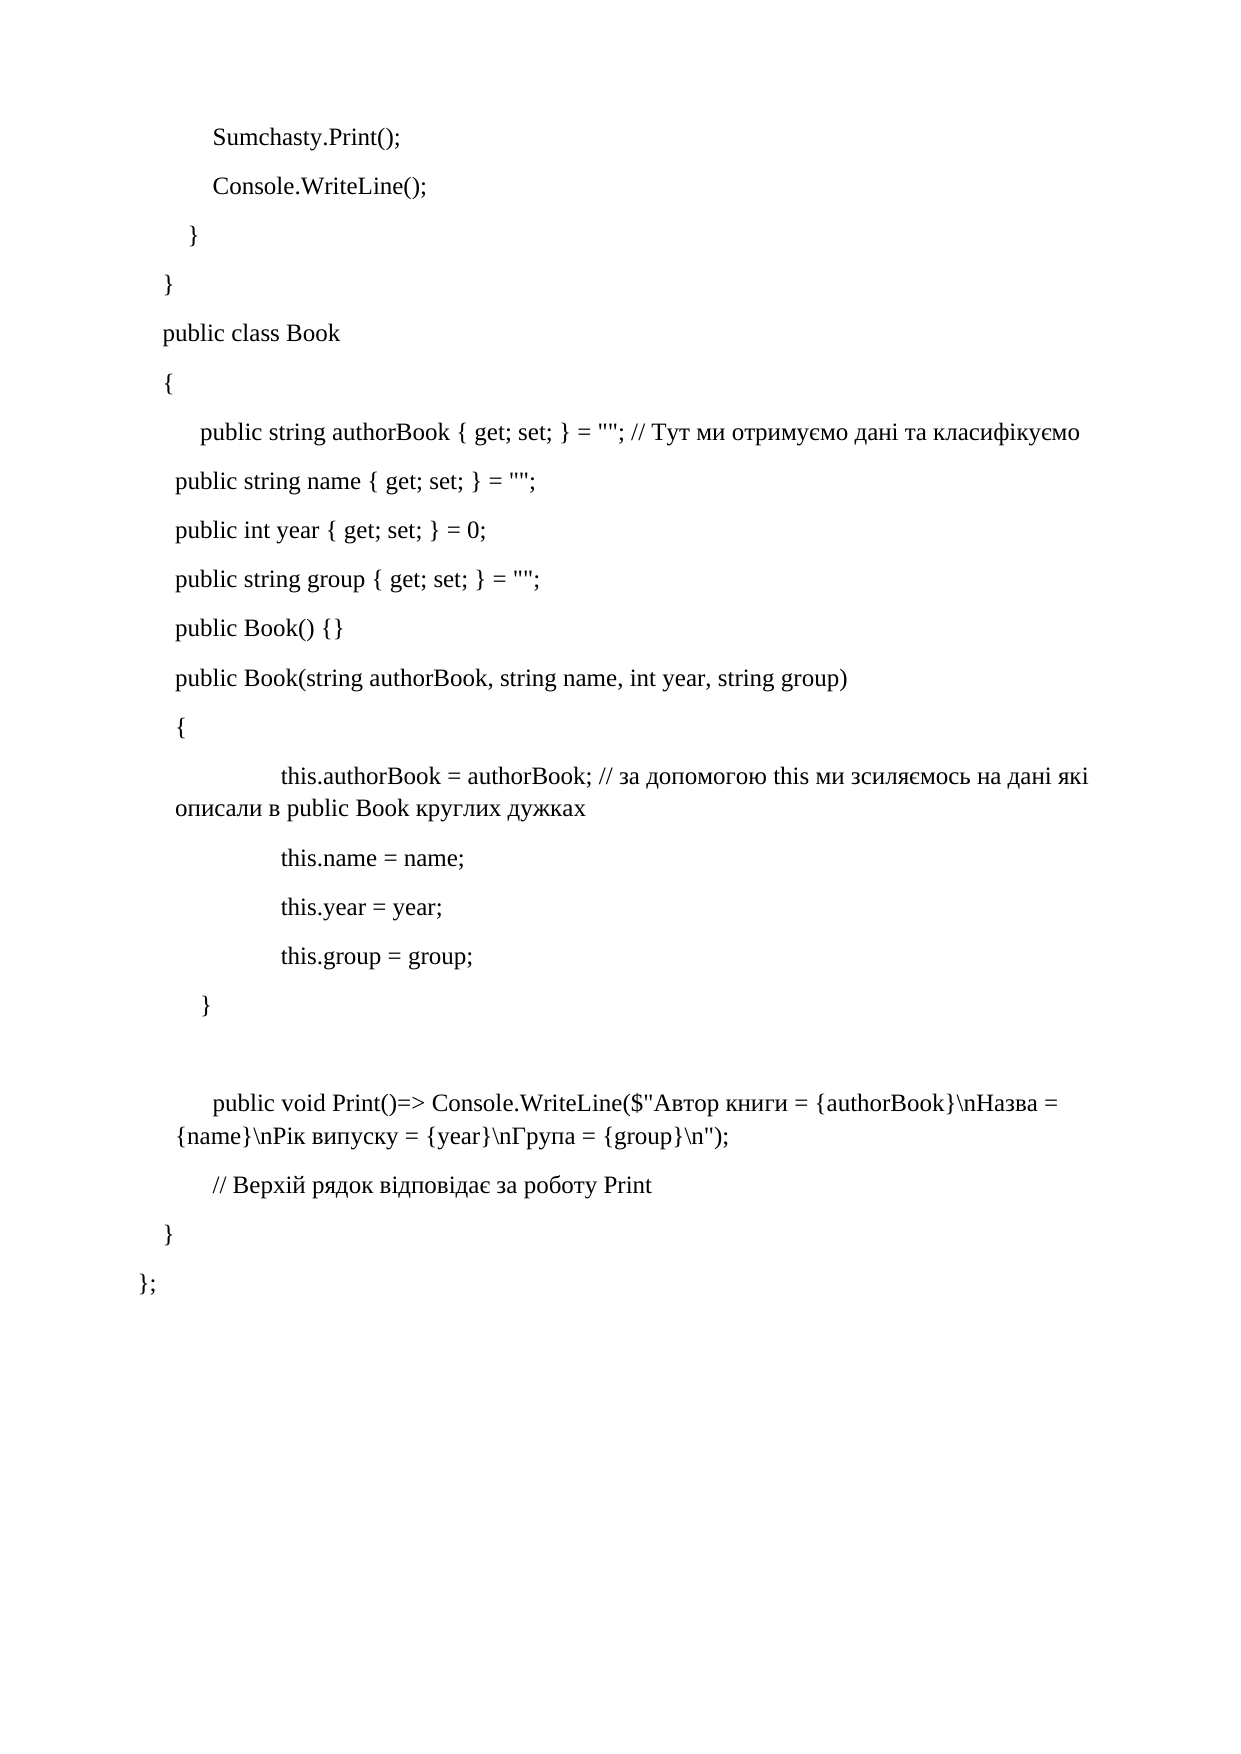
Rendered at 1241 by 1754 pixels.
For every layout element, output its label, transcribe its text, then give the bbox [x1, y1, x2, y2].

text public void Print()=> Console.WriteLine($"Автор книги = {authorBook}\nНазва = {name}\nРік випуску = {year}\nГрупа = {group}\n"); [137, 1085, 1112, 1150]
text this.year = year; [137, 888, 1112, 921]
text this.name = name; [137, 839, 1112, 871]
text this.group = group; [137, 937, 1112, 970]
text { [137, 364, 1112, 396]
text public int year { get; set; } = 0; [137, 511, 1112, 544]
text public class Book [137, 315, 1112, 347]
text Sumchasty.Print(); [137, 118, 1112, 151]
text this.authorBook = authorBook; // за допомогою this ми зсиляємось на дані які описали в public Book круглих дужках [137, 757, 1112, 822]
text // Верхій рядок відповідає за роботу Print [137, 1166, 1112, 1199]
text public Book() {} [137, 610, 1112, 642]
text } [137, 1216, 1112, 1248]
text { [137, 708, 1112, 741]
text public Book(string authorBook, string name, int year, string group) [137, 659, 1112, 691]
text Console.WriteLine(); [137, 167, 1112, 200]
text }; [137, 1265, 1112, 1297]
text } [137, 986, 1112, 1019]
text } [137, 216, 1112, 249]
text public string name { get; set; } = ""; [137, 462, 1112, 495]
text public string authorBook { get; set; } = ""; // Тут ми отримуємо дані та класифікуємо [137, 413, 1112, 446]
text } [137, 266, 1112, 298]
text public string group { get; set; } = ""; [137, 561, 1112, 593]
